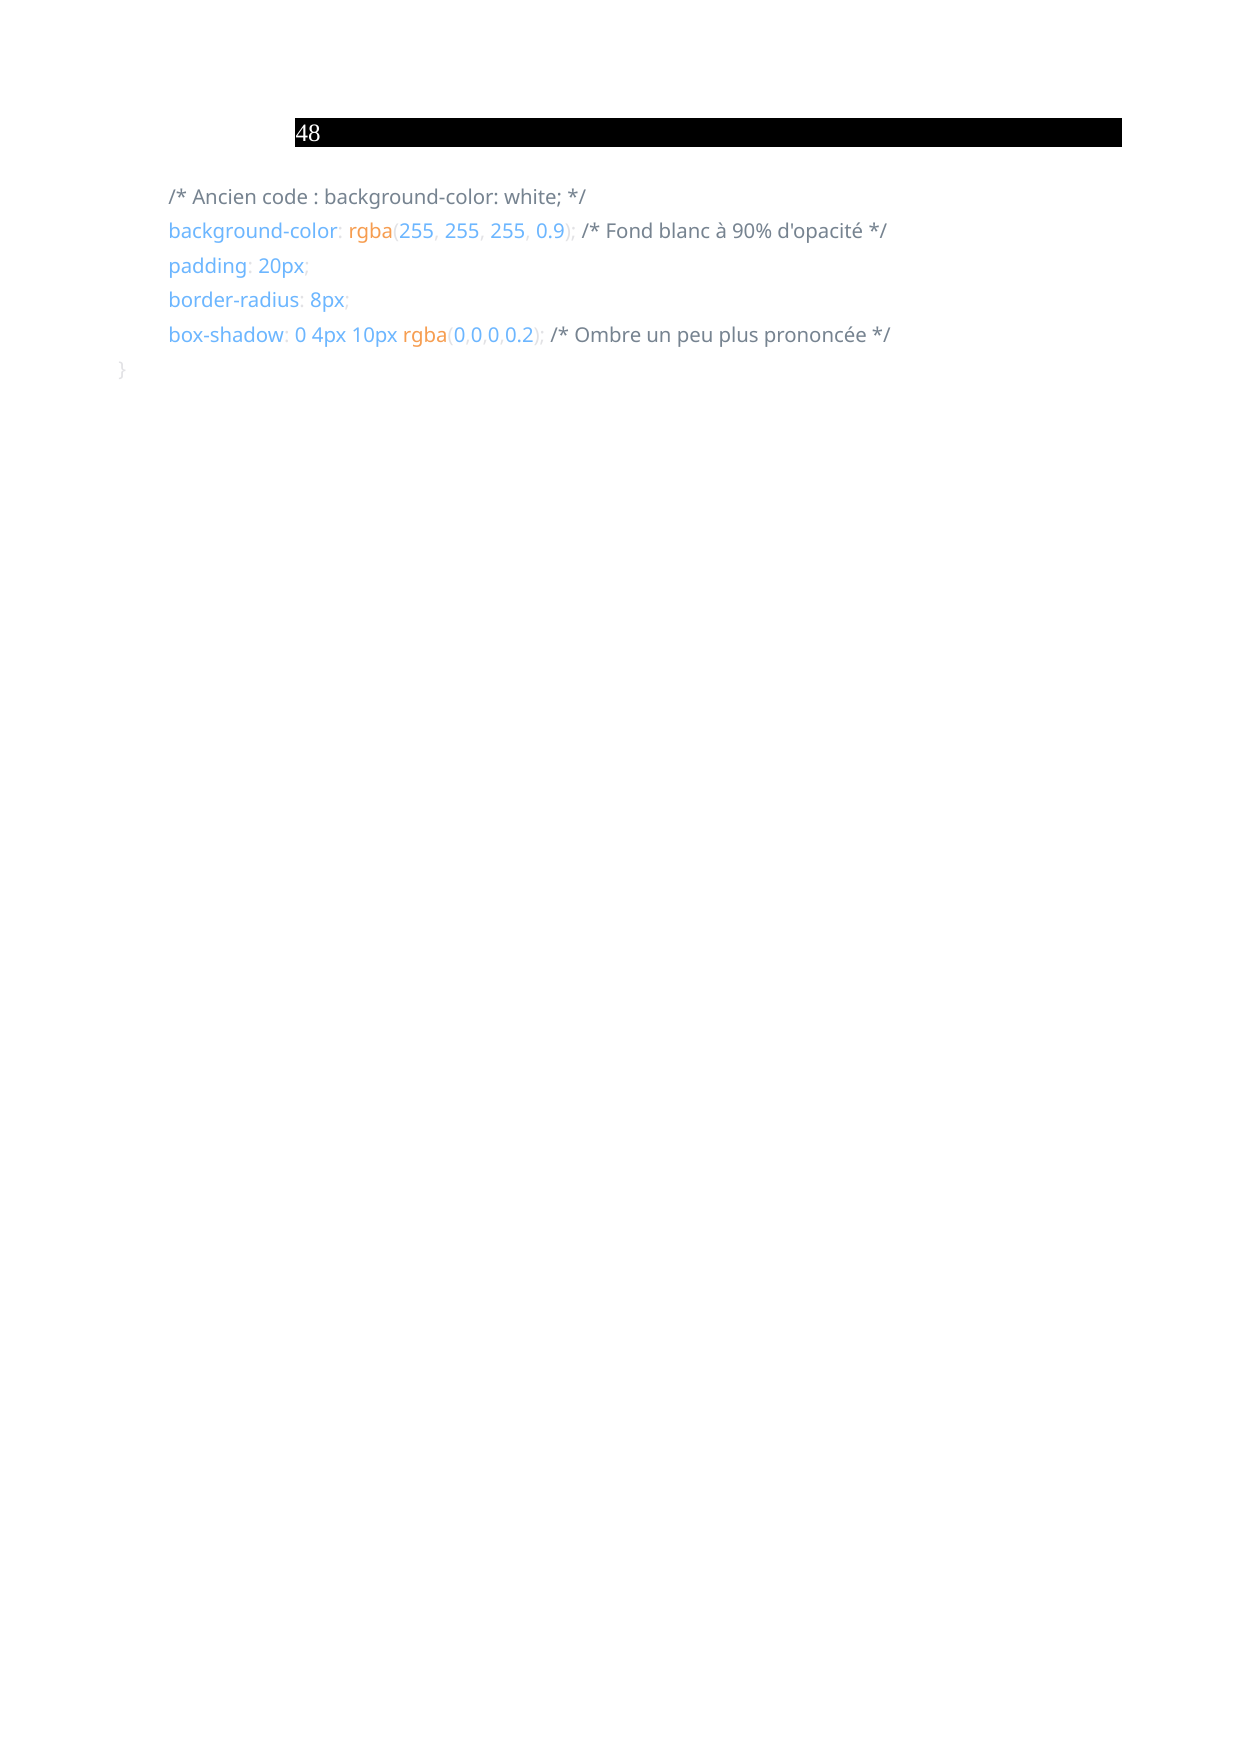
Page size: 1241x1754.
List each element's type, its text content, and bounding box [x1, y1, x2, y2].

text background-color: rgba(255, 255, 255, 0.9); /* Fond blanc à 90% d'opacité */ [118, 211, 1122, 245]
text } [118, 348, 1122, 383]
text box-shadow: 0 4px 10px rgba(0,0,0,0.2); /* Ombre un peu plus prononcée */ [118, 314, 1122, 348]
text border-radius: 8px; [118, 279, 1122, 314]
text padding: 20px; [118, 245, 1122, 279]
text /* Ancien code : background-color: white; */ [118, 176, 1122, 211]
